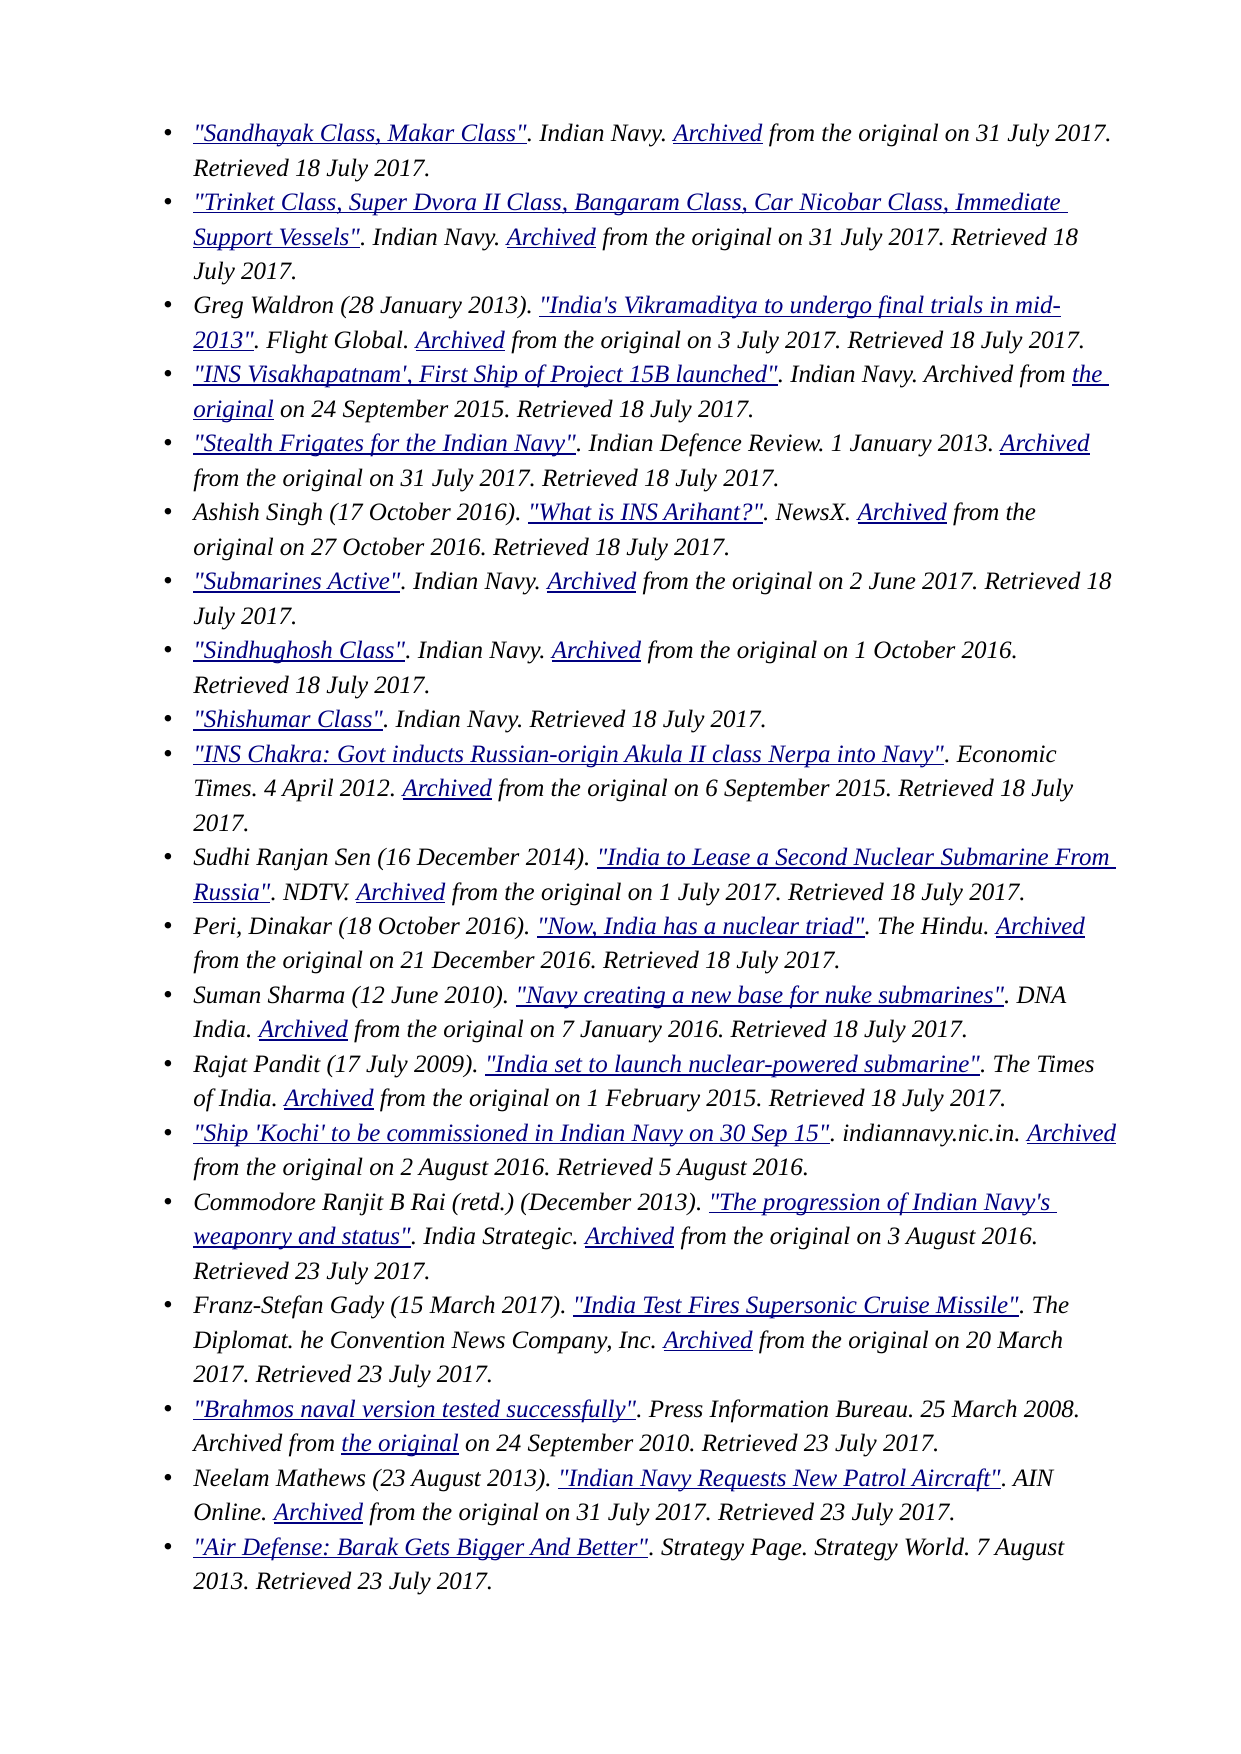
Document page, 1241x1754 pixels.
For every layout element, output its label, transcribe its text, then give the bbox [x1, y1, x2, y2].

list "Air Defense: Barak Gets Bigger And Better". Strategy Page. Strategy World. 7 August 2013. Retrieved 23 July 2017. [164, 1532, 1122, 1595]
list "Ship 'Kochi' to be commissioned in Indian Navy on 30 Sep 15". indiannavy.nic.in. Archived from the original on 2 August 2016. Retrieved 5 August 2016. [164, 1118, 1122, 1181]
list Ashish Singh (17 October 2016). "What is INS Arihant?". NewsX. Archived from the original on 27 October 2016. Retrieved 18 July 2017. [164, 497, 1122, 561]
list Commodore Ranjit B Rai (retd.) (December 2013). "The progression of Indian Navy's weaponry and status". India Strategic. Archived from the original on 3 August 2016. Retrieved 23 July 2017. [164, 1187, 1122, 1285]
list "Submarines Active". Indian Navy. Archived from the original on 2 June 2017. Retrieved 18 July 2017. [164, 566, 1122, 629]
list "Brahmos naval version tested successfully". Press Information Bureau. 25 March 2008. Archived from the original on 24 September 2010. Retrieved 23 July 2017. [164, 1394, 1122, 1457]
list "Sandhayak Class, Makar Class". Indian Navy. Archived from the original on 31 July 2017. Retrieved 18 July 2017. [164, 118, 1122, 181]
list "INS Chakra: Govt inducts Russian-origin Akula II class Nerpa into Navy". Economic Times. 4 April 2012. Archived from the original on 6 September 2015. Retrieved 18 July 2017. [164, 739, 1122, 836]
list "Trinket Class, Super Dvora II Class, Bangaram Class, Car Nicobar Class, Immediate Support Vessels". Indian Navy. Archived from the original on 31 July 2017. Retrieved 18 July 2017. [164, 187, 1122, 285]
list Sudhi Ranjan Sen (16 December 2014). "India to Lease a Second Nuclear Submarine From Russia". NDTV. Archived from the original on 1 July 2017. Retrieved 18 July 2017. [164, 842, 1122, 905]
list "Sindhughosh Class". Indian Navy. Archived from the original on 1 October 2016. Retrieved 18 July 2017. [164, 635, 1122, 698]
list Rajat Pandit (17 July 2009). "India set to launch nuclear-powered submarine". The Times of India. Archived from the original on 1 February 2015. Retrieved 18 July 2017. [164, 1049, 1122, 1112]
list Neelam Mathews (23 August 2013). "Indian Navy Requests New Patrol Aircraft". AIN Online. Archived from the original on 31 July 2017. Retrieved 23 July 2017. [164, 1463, 1122, 1526]
list Franz-Stefan Gady (15 March 2017). "India Test Fires Supersonic Cruise Missile". The Diplomat. he Convention News Company, Inc. Archived from the original on 20 March 2017. Retrieved 23 July 2017. [164, 1290, 1122, 1388]
list "Stealth Frigates for the Indian Navy". Indian Defence Review. 1 January 2013. Archived from the original on 31 July 2017. Retrieved 18 July 2017. [164, 428, 1122, 492]
list Suman Sharma (12 June 2010). "Navy creating a new base for nuke submarines". DNA India. Archived from the original on 7 January 2016. Retrieved 18 July 2017. [164, 980, 1122, 1043]
list "Shishumar Class". Indian Navy. Retrieved 18 July 2017. [164, 704, 1122, 733]
list Peri, Dinakar (18 October 2016). "Now, India has a nuclear triad". The Hindu. Archived from the original on 21 December 2016. Retrieved 18 July 2017. [164, 911, 1122, 974]
list Greg Waldron (28 January 2013). "India's Vikramaditya to undergo final trials in mid-2013". Flight Global. Archived from the original on 3 July 2017. Retrieved 18 July 2017. [164, 291, 1122, 354]
list "INS Visakhapatnam', First Ship of Project 15B launched". Indian Navy. Archived from the original on 24 September 2015. Retrieved 18 July 2017. [164, 359, 1122, 423]
